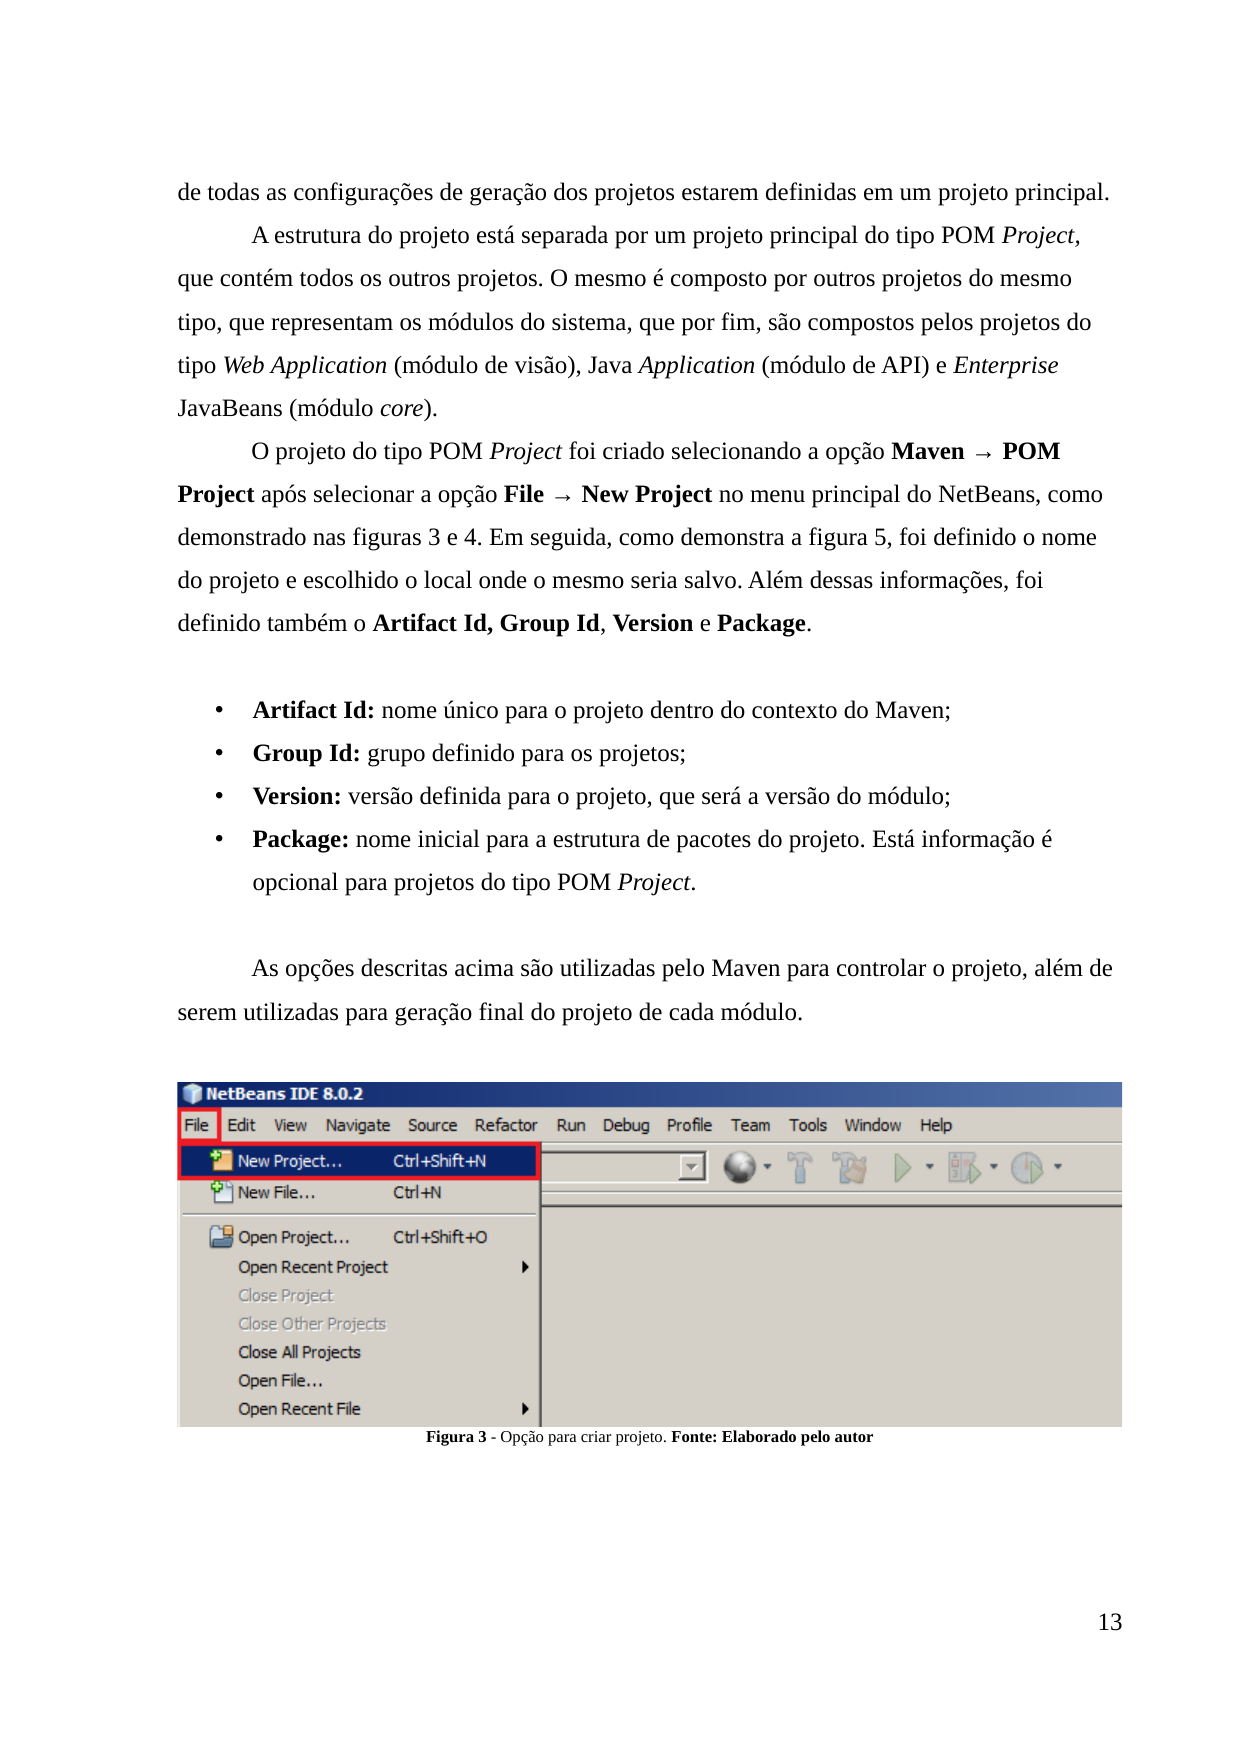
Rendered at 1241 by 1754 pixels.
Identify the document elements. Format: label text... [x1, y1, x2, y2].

text As opções descritas acima são utilizadas pelo Maven para controlar o projeto, além de serem utilizadas para geração final do projeto de cada módulo. [177, 953, 1122, 1025]
list Group Id: grupo definido para os projetos; [215, 738, 1122, 767]
list Package: nome inicial para a estrutura de pacotes do projeto. Está informação é opcional para projetos do tipo POM Project. [215, 824, 1122, 896]
text de todas as configurações de geração dos projetos estarem definidas em um projeto principal. [177, 177, 1122, 206]
picture [177, 1082, 1123, 1427]
list Version: versão definida para o projeto, que será a versão do módulo; [215, 781, 1122, 810]
text O projeto do tipo POM Project foi criado selecionando a opção Maven → POM Project após selecionar a opção File → New Project no menu principal do NetBeans, como demonstrado nas figuras 3 e 4. Em seguida, como demonstra a figura 5, foi definido o nome do projeto e escolhido o local onde o mesmo seria salvo. Além dessas informações, foi definido também o Artifact Id, Group Id, Version e Package. [177, 436, 1122, 637]
text A estrutura do projeto está separada por um projeto principal do tipo POM Project, que contém todos os outros projetos. O mesmo é composto por outros projetos do mesmo tipo, que representam os módulos do sistema, que por fim, são compostos pelos projetos do tipo Web Application (módulo de visão), Java Application (módulo de API) e Enterprise JavaBeans (módulo core). [177, 220, 1122, 422]
list Artifact Id: nome único para o projeto dentro do contexto do Maven; [215, 695, 1122, 723]
text Figura 3 - Opção para criar projeto. Fonte: Elaborado pelo autor [177, 1427, 1122, 1446]
